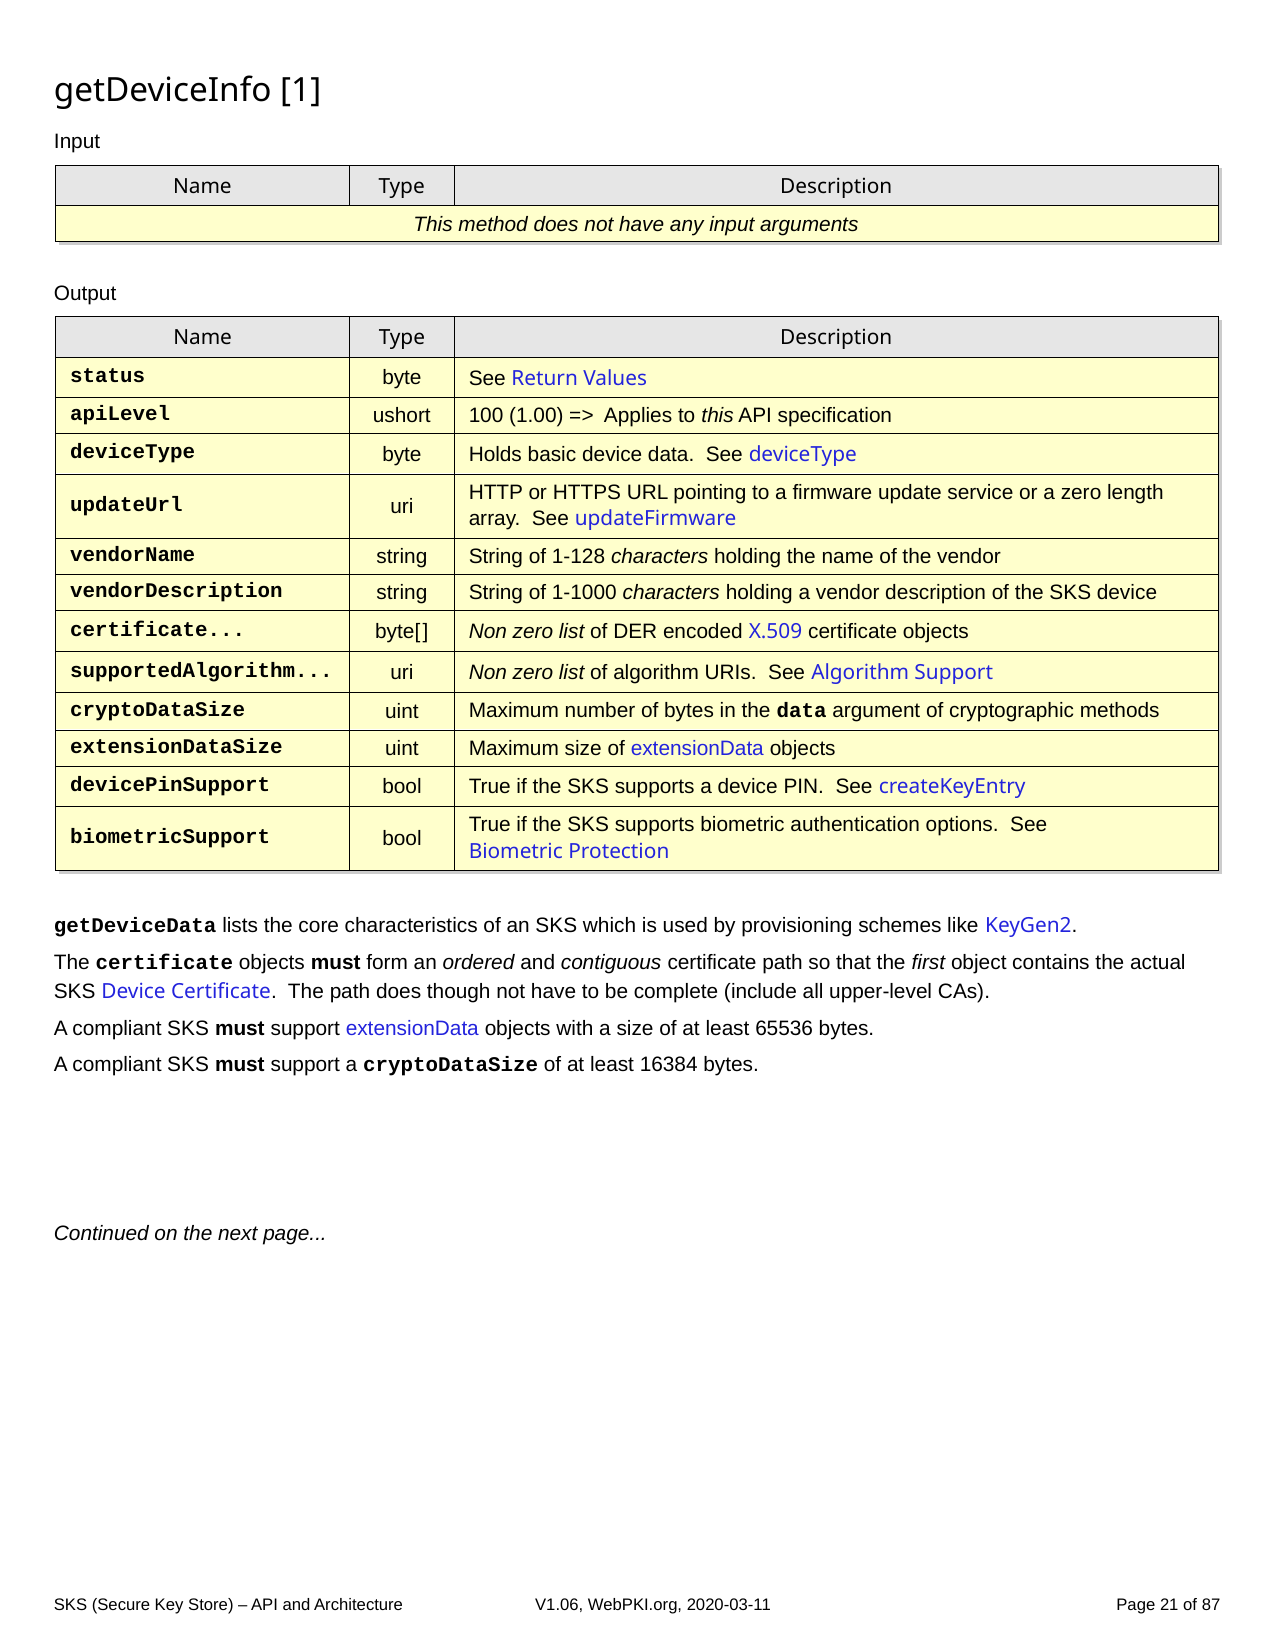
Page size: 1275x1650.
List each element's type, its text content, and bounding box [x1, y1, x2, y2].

table_cell Holds basic device data. See deviceType [455, 434, 1218, 473]
table_header Name [56, 166, 349, 205]
text The certificate objects must form an ordered and contiguous certificate path so that the first object contains the actual SKS Device Certificate. The path does though not have to be complete (include all upper-level CAs). [54, 950, 1221, 1004]
table_cell True if the SKS supports a device PIN. See createKeyEntry [455, 767, 1218, 806]
table_header Name [56, 317, 349, 357]
table_cell True if the SKS supports biometric authentication options. See Biometric Protection [455, 807, 1218, 870]
table_cell apiLevel [56, 398, 349, 433]
table_cell See Return Values [455, 358, 1218, 397]
table_cell bool [350, 807, 454, 870]
table_cell 100 (1.00) => Applies to this API specification [455, 398, 1218, 433]
table_header Description [455, 166, 1218, 205]
table_header Type [350, 166, 454, 205]
table_cell biometricSupport [56, 807, 349, 870]
table_cell byte [350, 434, 454, 473]
text Input [54, 129, 1221, 153]
table_cell uint [350, 731, 454, 766]
table_cell Non zero list of DER encoded X.509 certificate objects [455, 611, 1218, 651]
table_cell This method does not have any input arguments [56, 206, 1218, 241]
table_cell HTTP or HTTPS URL pointing to a firmware update service or a zero length array. See updateFirmware [455, 475, 1218, 538]
table_header Type [350, 317, 454, 357]
table_cell status [56, 358, 349, 397]
table_cell deviceType [56, 434, 349, 473]
table_cell uri [350, 475, 454, 538]
table_cell uint [350, 693, 454, 729]
table_cell uri [350, 652, 454, 692]
table_cell vendorName [56, 539, 349, 574]
table_cell cryptoDataSize [56, 693, 349, 729]
table_cell String of 1-1000 characters holding a vendor description of the SKS device [455, 575, 1218, 610]
table_cell vendorDescription [56, 575, 349, 610]
subtitle getDeviceInfo [1] [54, 66, 1221, 111]
table_cell certificate... [56, 611, 349, 651]
table_cell devicePinSupport [56, 767, 349, 806]
table_cell byte⁮[ ] [350, 611, 454, 651]
table_cell byte [350, 358, 454, 397]
table_cell updateUrl [56, 475, 349, 538]
text A compliant SKS must support a cryptoDataSize of at least 16384 bytes. [54, 1052, 1221, 1078]
table_cell string [350, 539, 454, 574]
table_cell ushort [350, 398, 454, 433]
text Output [54, 281, 1221, 304]
text A compliant SKS must support extensionData objects with a size of at least 65536 bytes. [54, 1016, 1221, 1040]
table_cell Maximum size of extensionData objects [455, 731, 1218, 766]
text Continued on the next page... [54, 1221, 1221, 1244]
table_cell bool [350, 767, 454, 806]
text getDeviceData lists the core characteristics of an SKS which is used by provisioning schemes like KeyGen2. [54, 910, 1221, 938]
table_header Description [455, 317, 1218, 357]
table_cell Maximum number of bytes in the data argument of cryptographic methods [455, 693, 1218, 729]
table_cell supportedAlgorithm... [56, 652, 349, 692]
table_cell String of 1-128 characters holding the name of the vendor [455, 539, 1218, 574]
table_cell Non zero list of algorithm URIs. See Algorithm Support [455, 652, 1218, 692]
table_cell extensionDataSize [56, 731, 349, 766]
table_cell string [350, 575, 454, 610]
